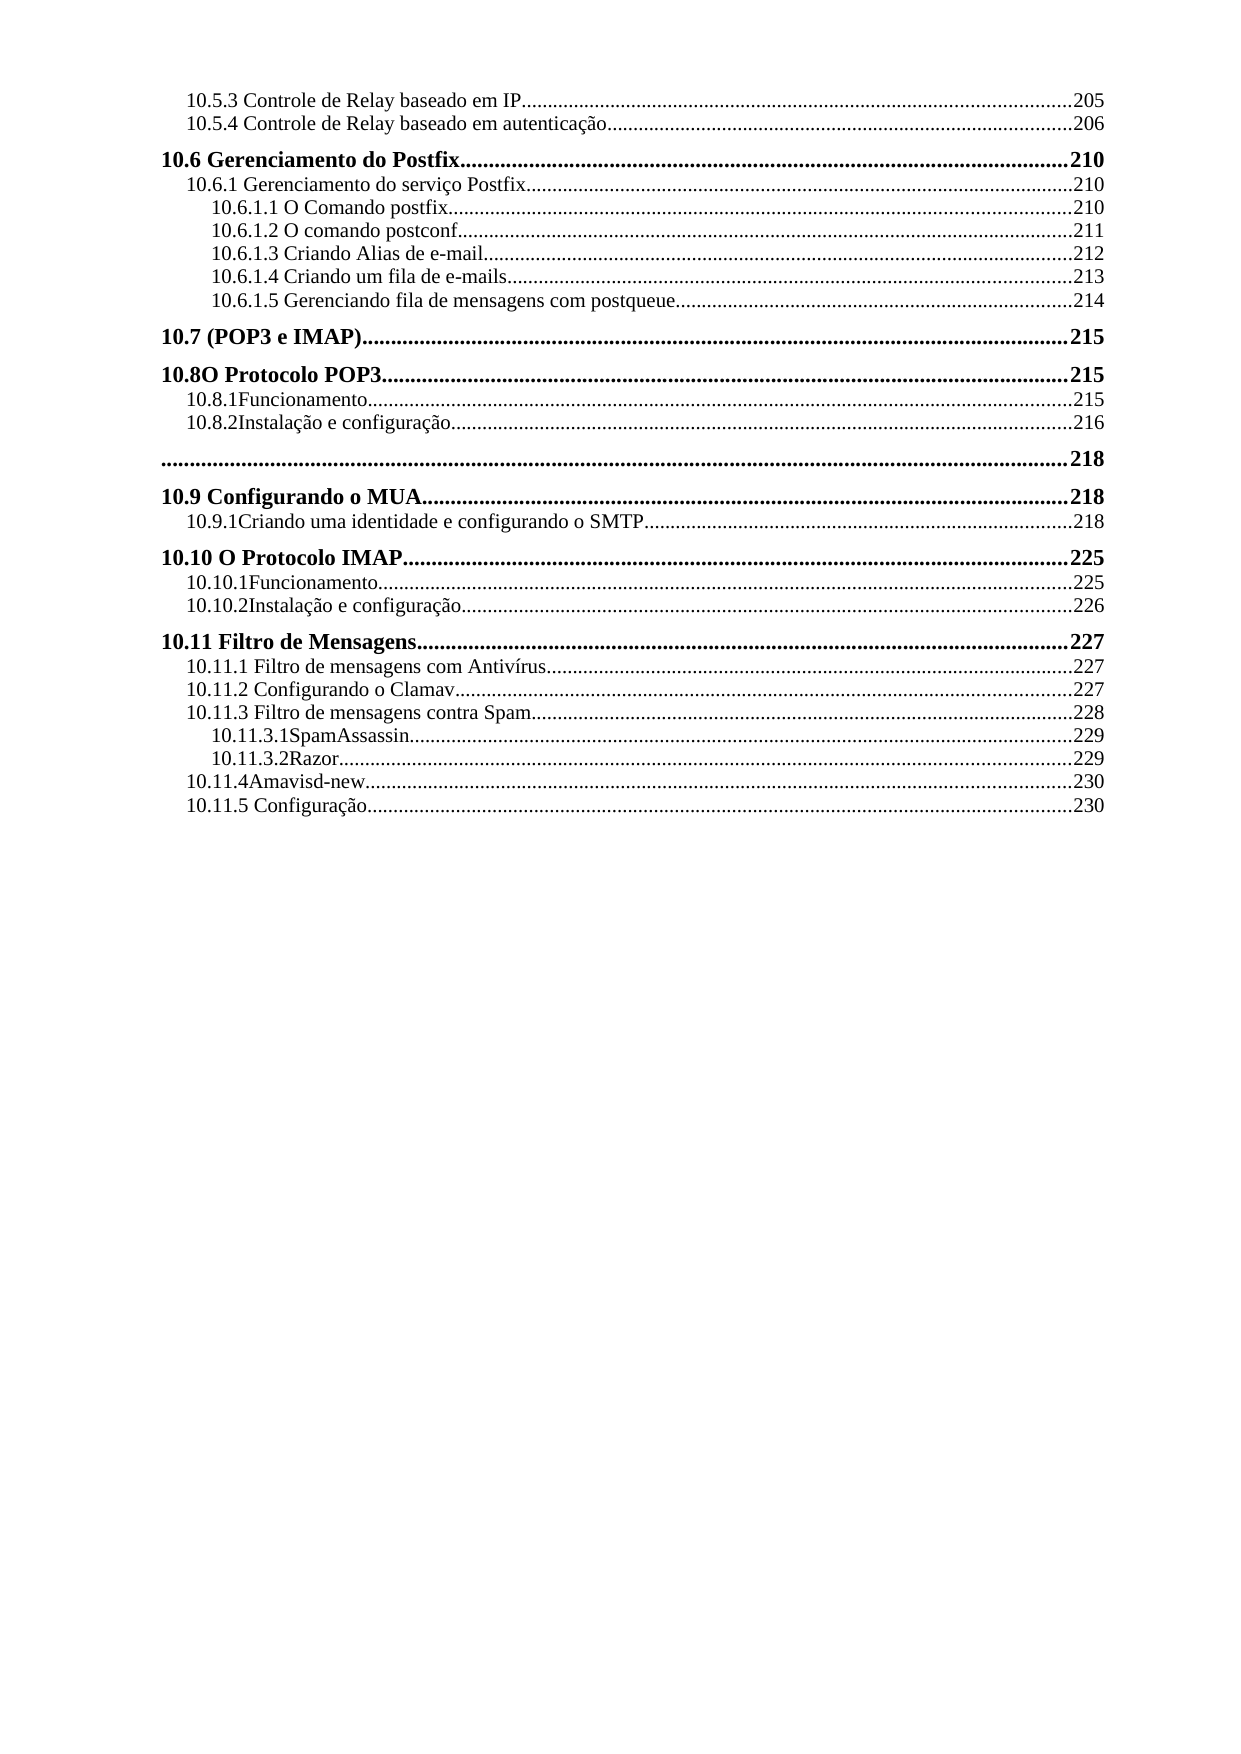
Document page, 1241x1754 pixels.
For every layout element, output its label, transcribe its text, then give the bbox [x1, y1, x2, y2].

text 10.11.2 Configurando o Clamav 227 [186, 678, 1104, 701]
text 10.11.3.1SpamAssassin 229 [211, 724, 1104, 747]
text 10.10.2Instalação e configuração 226 [186, 594, 1104, 617]
text 10.6.1.4 Criando um fila de e-mails 213 [211, 265, 1104, 288]
text 218 [161, 446, 1104, 472]
text 10.9 Configurando o MUA 218 [161, 484, 1104, 509]
text 10.11.4Amavisd-new 230 [186, 770, 1104, 793]
text 10.10.1Funcionamento 225 [186, 571, 1104, 594]
text 10.6.1 Gerenciamento do serviço Postfix 210 [186, 173, 1104, 196]
text 10.5.4 Controle de Relay baseado em autenticação 206 [186, 112, 1104, 135]
text 10.10 O Protocolo IMAP 225 [161, 545, 1104, 571]
text 10.6.1.3 Criando Alias de e-mail. 212 [211, 242, 1104, 265]
text 10.11.3.2Razor 229 [211, 747, 1104, 770]
text 10.9.1Criando uma identidade e configurando o SMTP 218 [186, 509, 1104, 533]
text 10.8.2Instalação e configuração 216 [186, 411, 1104, 434]
text 10.8O Protocolo POP3 215 [161, 362, 1104, 387]
text 10.5.3 Controle de Relay baseado em IP 205 [186, 89, 1104, 112]
text 10.6.1.2 O comando postconf 211 [211, 219, 1104, 242]
text 10.8.1Funcionamento 215 [186, 387, 1104, 411]
text 10.11 Filtro de Mensagens 227 [161, 629, 1104, 655]
text 10.11.3 Filtro de mensagens contra Spam 228 [186, 701, 1104, 724]
text 10.7 (POP3 e IMAP) 215 [161, 324, 1104, 349]
text 10.6.1.1 O Comando postfix 210 [211, 196, 1104, 219]
text 10.6.1.5 Gerenciando fila de mensagens com postqueue 214 [211, 288, 1104, 312]
text 10.6 Gerenciamento do Postfix 210 [161, 147, 1104, 173]
text 10.11.1 Filtro de mensagens com Antivírus 227 [186, 655, 1104, 678]
text 10.11.5 Configuração 230 [186, 793, 1104, 817]
